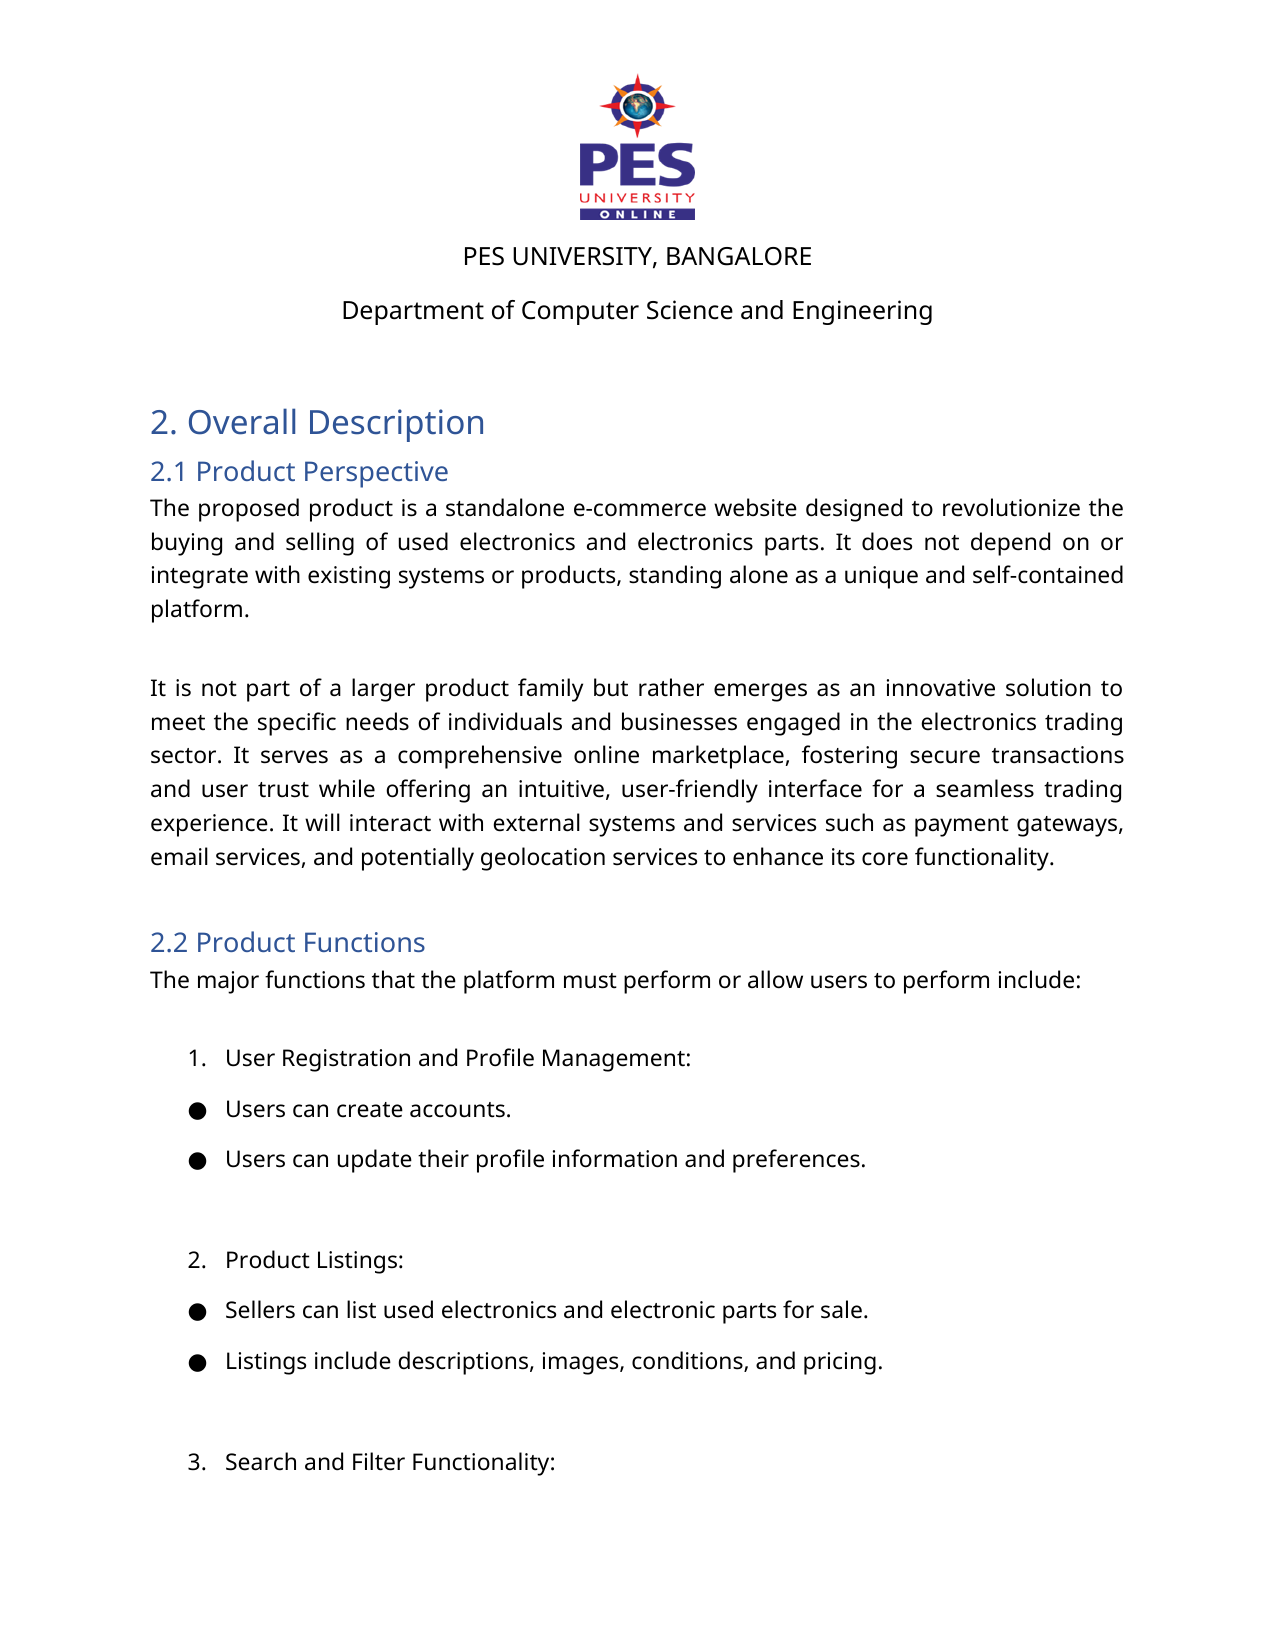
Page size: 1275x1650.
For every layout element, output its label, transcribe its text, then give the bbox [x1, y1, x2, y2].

picture [580, 73, 695, 220]
subtitle 2. Overall Description [150, 399, 1125, 444]
subtitle The major functions that the platform must perform or allow users to perform include: [150, 963, 1125, 995]
subtitle Users can create accounts. [187, 1093, 1125, 1124]
subtitle Search and Filter Functionality: [187, 1446, 1125, 1477]
subtitle Users can update their profile information and preferences. [187, 1143, 1125, 1174]
subtitle The proposed product is a standalone e-commerce website designed to revolutionize the buying and selling of used electronics and electronics parts. It does not depend on or integrate with existing systems or products, standing alone as a unique and self-contained platform. [150, 492, 1125, 624]
subtitle 2.2 Product Functions [150, 924, 1125, 961]
subtitle Listings include descriptions, images, conditions, and pricing. [187, 1345, 1125, 1376]
subtitle It is not part of a larger product family but rather emerges as an innovative solution to meet the specific needs of individuals and businesses engaged in the electronics trading sector. It serves as a comprehensive online marketplace, fostering secure transactions and user trust while offering an intuitive, user-friendly interface for a seamless trading experience. It will interact with external systems and services such as payment gateways, email services, and potentially geolocation services to enhance its core functionality. [150, 672, 1125, 872]
subtitle Sellers can list used electronics and electronic parts for sale. [187, 1294, 1125, 1326]
subtitle User Registration and Profile Management: [187, 1042, 1125, 1074]
subtitle Product Listings: [187, 1244, 1125, 1275]
subtitle 2.1 Product Perspective [150, 452, 1125, 489]
